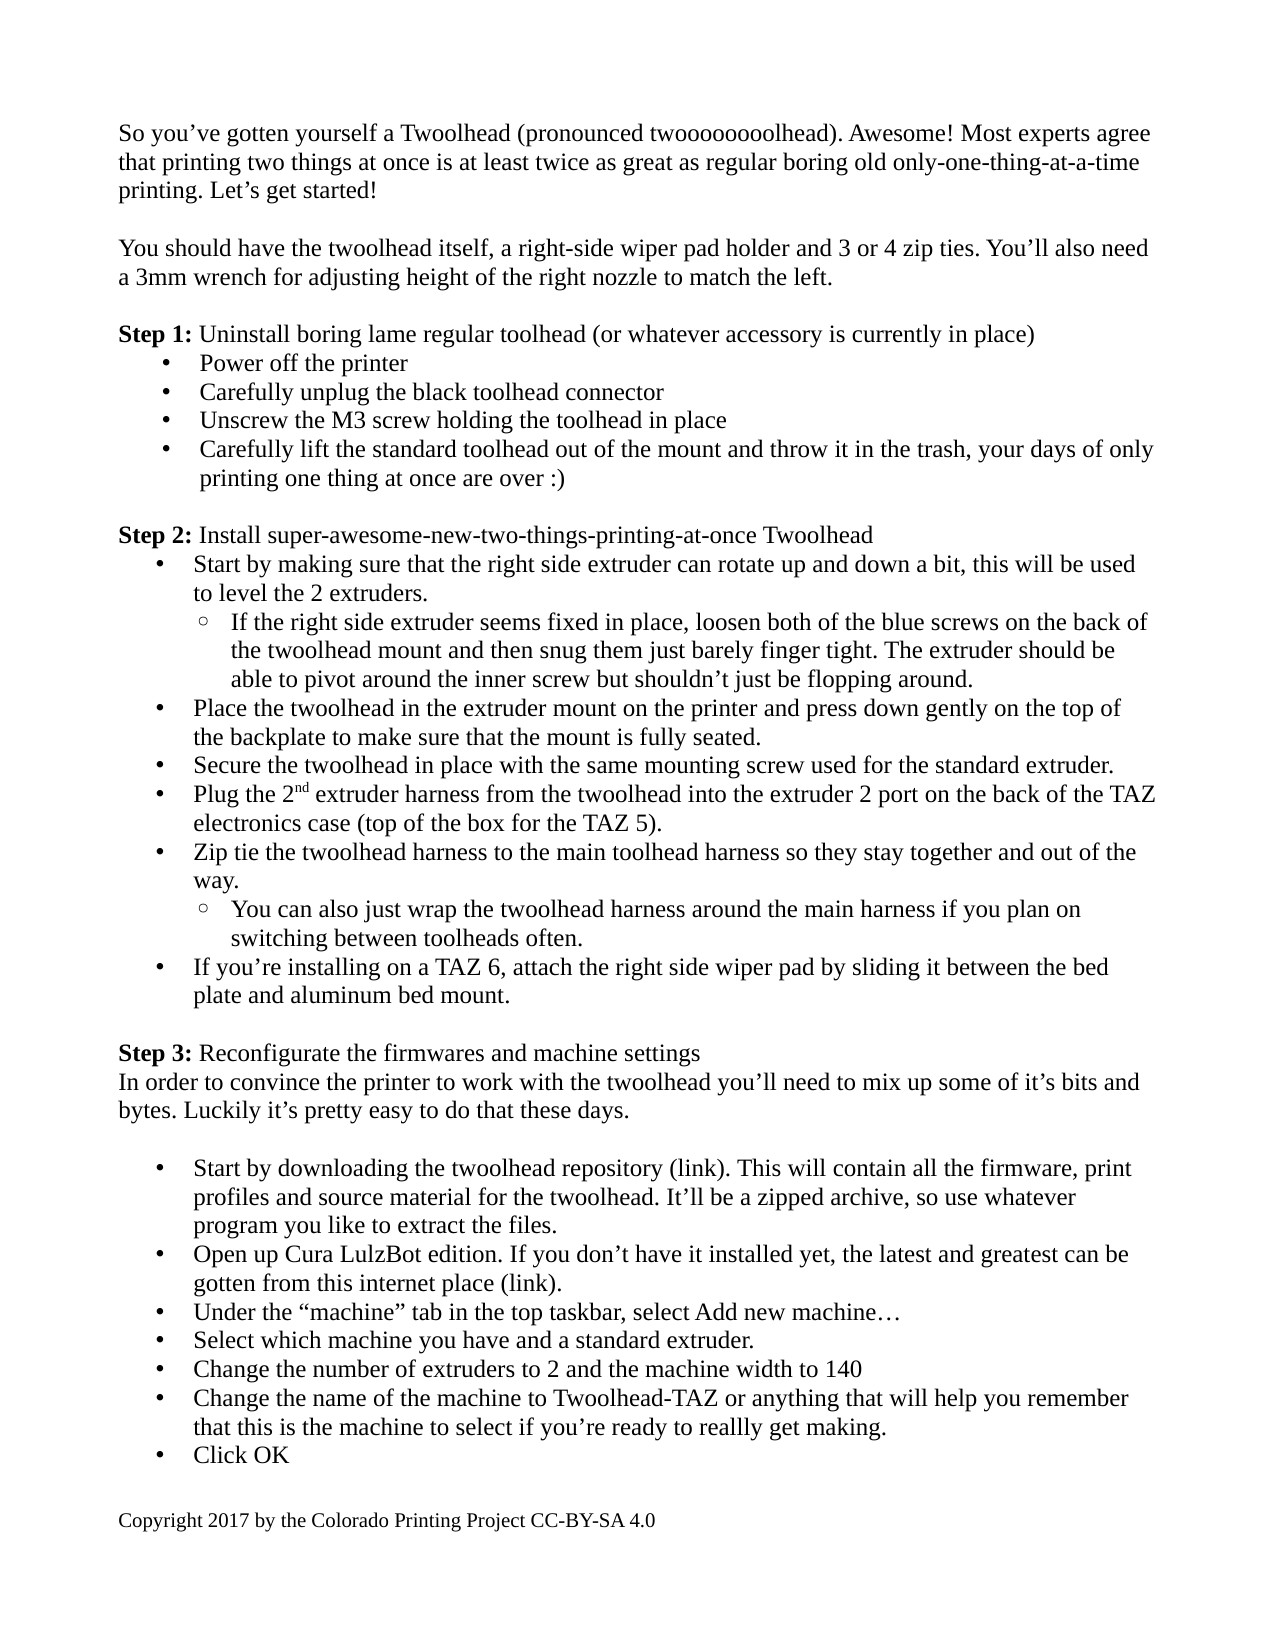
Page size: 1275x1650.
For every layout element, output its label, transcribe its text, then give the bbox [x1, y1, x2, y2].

text Step 3: Reconfigurate the firmwares and machine settings [118, 1038, 1157, 1067]
text You should have the twoolhead itself, a right-side wiper pad holder and 3 or 4 zip ties. You’ll also need a 3mm wrench for adjusting height of the right nozzle to match the left. [118, 233, 1157, 291]
list Change the name of the machine to Twoolhead-TAZ or anything that will help you remember that this is the machine to select if you’re ready to reallly get making. [156, 1383, 1157, 1441]
text In order to convince the printer to work with the twoolhead you’ll need to mix up some of it’s bits and bytes. Luckily it’s pretty easy to do that these days. [118, 1067, 1157, 1124]
list Secure the twoolhead in place with the same mounting screw used for the standard extruder. [156, 751, 1157, 779]
list Power off the printer [162, 348, 1157, 377]
list You can also just wrap the twoolhead harness around the main harness if you plan on switching between toolheads often. [193, 894, 1157, 952]
list If the right side extruder seems fixed in place, loosen both of the blue screws on the back of the twoolhead mount and then snug them just barely finger tight. The extruder should be able to pivot around the inner screw but shouldn’t just be flopping around. [193, 607, 1157, 693]
list Click OK [156, 1441, 1157, 1469]
list Place the twoolhead in the extruder mount on the printer and press down gently on the top of the backplate to make sure that the mount is fully seated. [156, 693, 1157, 751]
list Plug the 2nd extruder harness from the twoolhead into the extruder 2 port on the back of the TAZ electronics case (top of the box for the TAZ 5). [156, 779, 1157, 837]
text So you’ve gotten yourself a Twoolhead (pronounced twoooooooolhead). Awesome! Most experts agree that printing two things at once is at least twice as great as regular boring old only-one-thing-at-a-time printing. Let’s get started! [118, 118, 1157, 204]
list Zip tie the twoolhead harness to the main toolhead harness so they stay together and out of the way. [156, 837, 1157, 894]
list Start by making sure that the right side extruder can rotate up and down a bit, this will be used to level the 2 extruders. [156, 549, 1157, 607]
list Change the number of extruders to 2 and the machine width to 140 [156, 1354, 1157, 1383]
list Select which machine you have and a standard extruder. [156, 1326, 1157, 1354]
text Step 2: Install super-awesome-new-two-things-printing-at-once Twoolhead [118, 521, 1157, 549]
text Step 1: Uninstall boring lame regular toolhead (or whatever accessory is currently in place) [118, 319, 1157, 348]
list If you’re installing on a TAZ 6, attach the right side wiper pad by sliding it between the bed plate and aluminum bed mount. [156, 952, 1157, 1009]
list Unscrew the M3 screw holding the toolhead in place [162, 406, 1157, 434]
list Carefully unplug the black toolhead connector [162, 377, 1157, 406]
list Carefully lift the standard toolhead out of the mount and throw it in the trash, your days of only printing one thing at once are over :) [162, 434, 1157, 492]
list Open up Cura LulzBot edition. If you don’t have it installed yet, the latest and greatest can be gotten from this internet place (link). [156, 1239, 1157, 1297]
list Start by downloading the twoolhead repository (link). This will contain all the firmware, print profiles and source material for the twoolhead. It’ll be a zipped archive, so use whatever program you like to extract the files. [156, 1153, 1157, 1239]
list Under the “machine” tab in the top taskbar, select Add new machine… [156, 1297, 1157, 1326]
